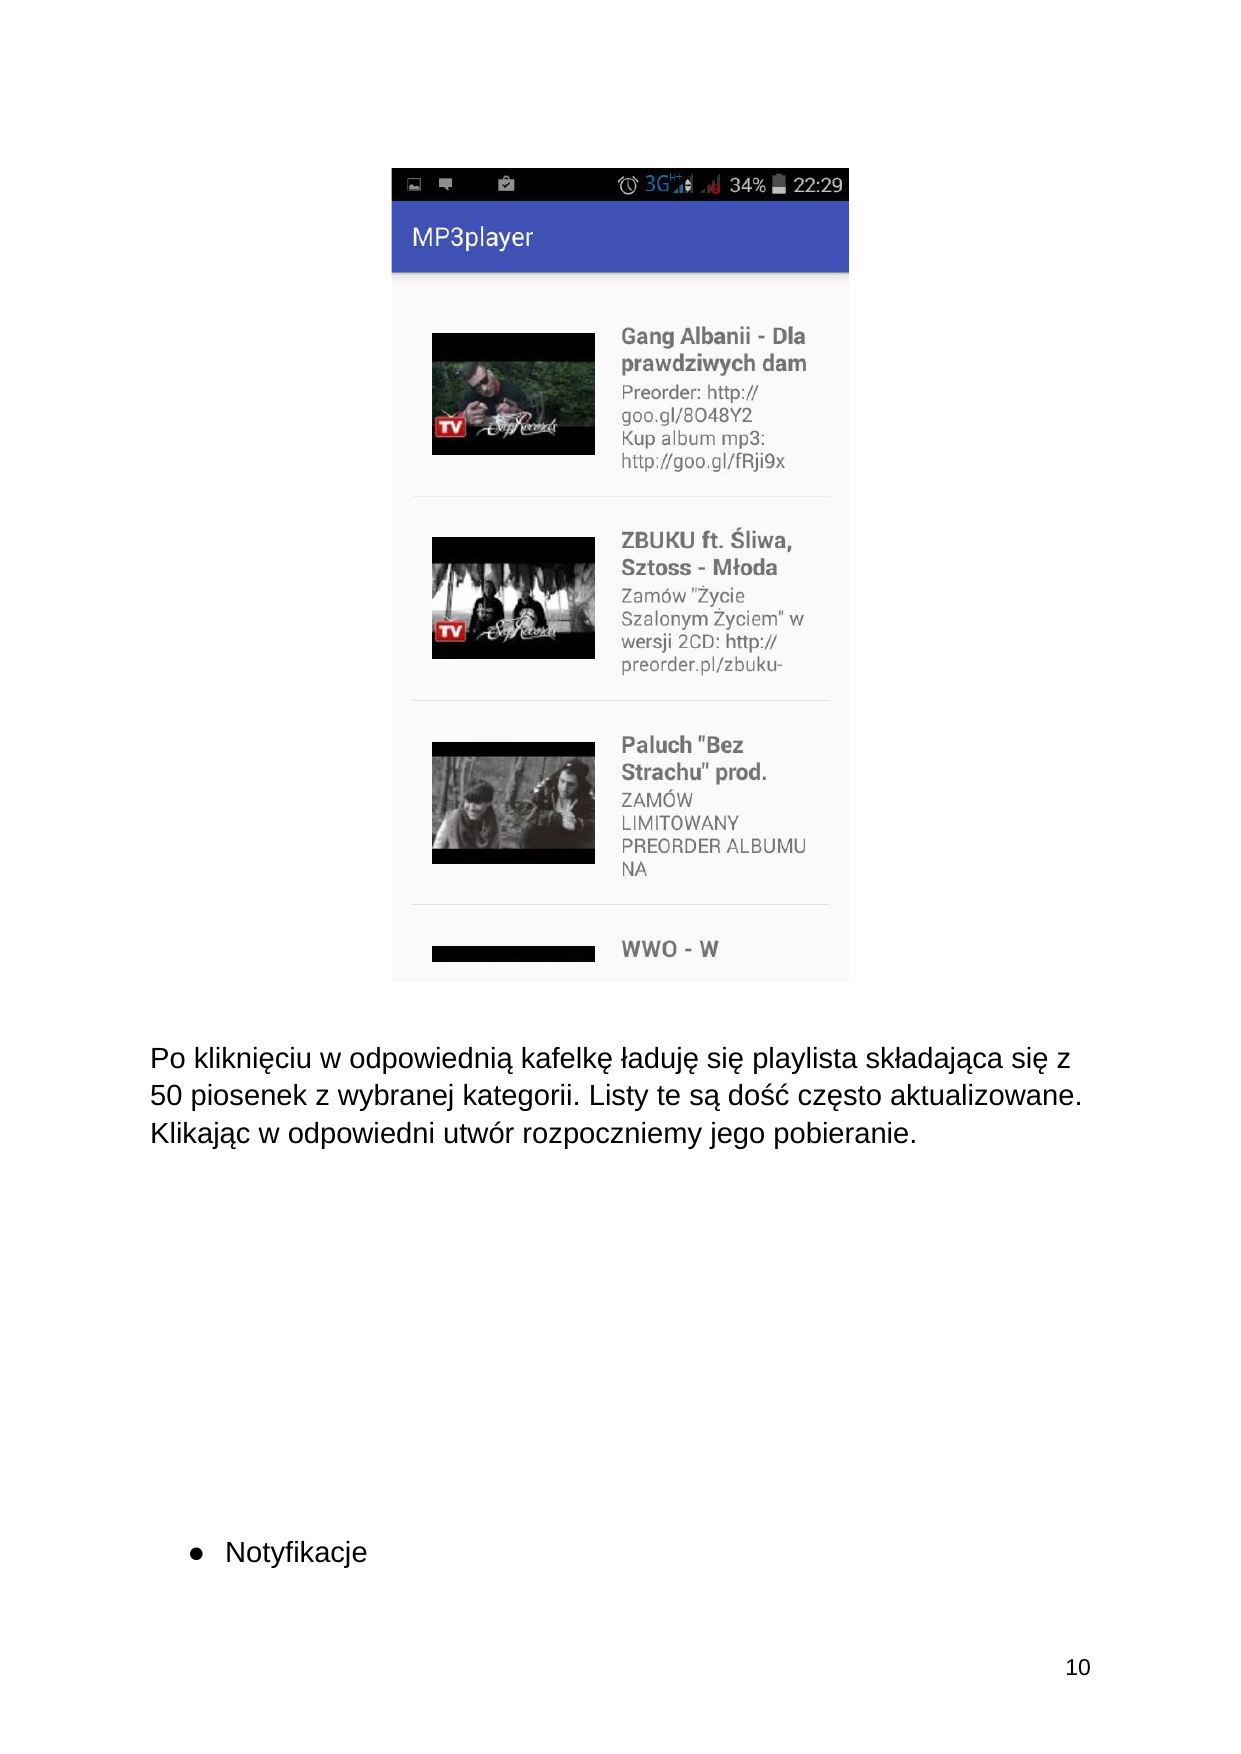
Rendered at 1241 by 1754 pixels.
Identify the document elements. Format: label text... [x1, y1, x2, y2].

list Notyfikacje [187, 1536, 1091, 1569]
picture [391, 168, 849, 982]
text Po kliknięciu w odpowiednią kafelkę ładuję się playlista składająca się z 50 piosenek z wybranej kategorii. Listy te są dość często aktualizowane. Klikając w odpowiedni utwór rozpoczniemy jego pobieranie. [150, 1042, 1091, 1149]
